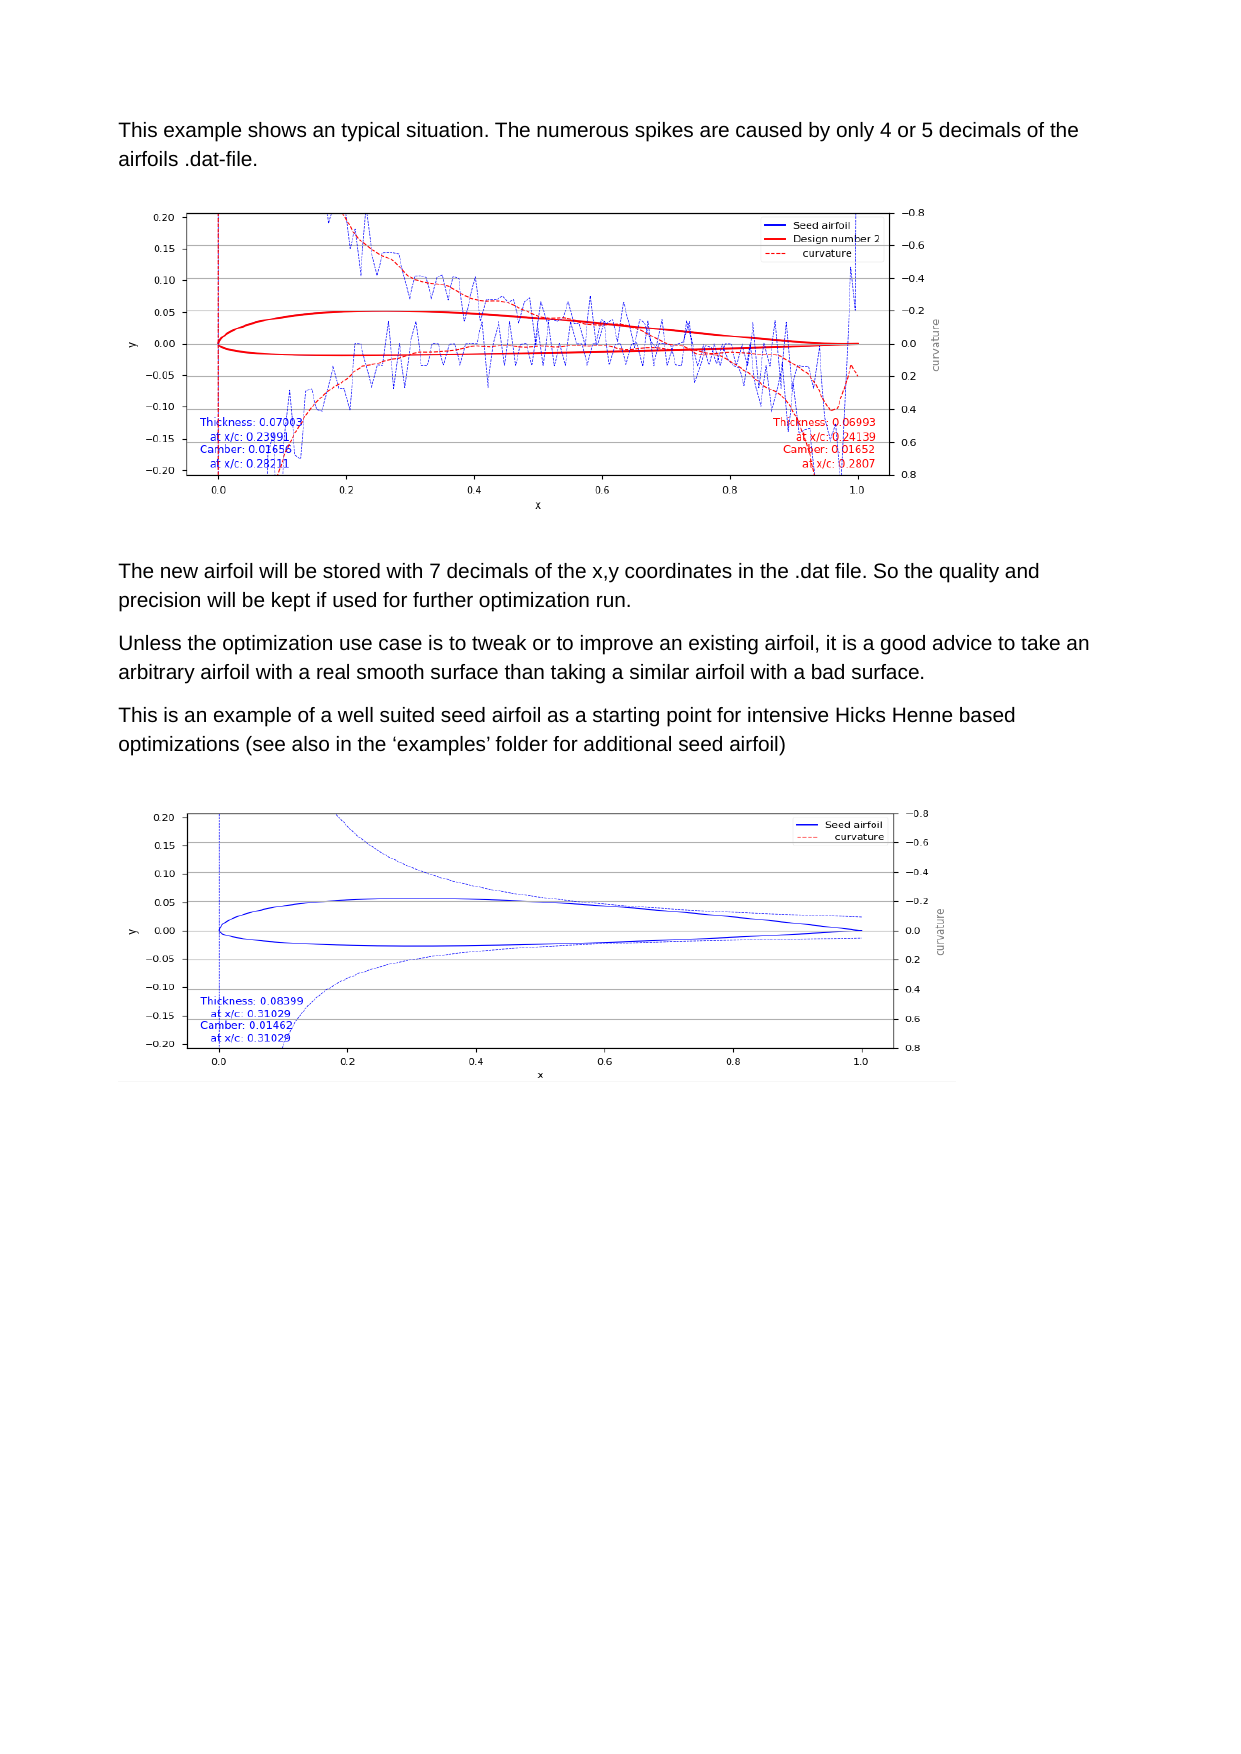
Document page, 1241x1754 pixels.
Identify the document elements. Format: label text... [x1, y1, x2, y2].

text This example shows an typical situation. The numerous spikes are caused by only 4 or 5 decimals of the airfoils .dat-file. [118, 118, 1122, 171]
text Unless the optimization use case is to tweak or to improve an existing airfoil, it is a good advice to take an arbitrary airfoil with a real smooth surface than taking a similar airfoil with a bad surface. [118, 631, 1122, 684]
text This is an example of a well suited seed airfoil as a starting point for intensive Hicks Henne based optimizations (see also in the ‘examples’ folder for additional seed airfoil) [118, 703, 1122, 756]
text The new airfoil will be stored with 7 decimals of the x,y coordinates in the .dat file. So the quality and precision will be kept if used for further optimization run. [118, 559, 1122, 612]
